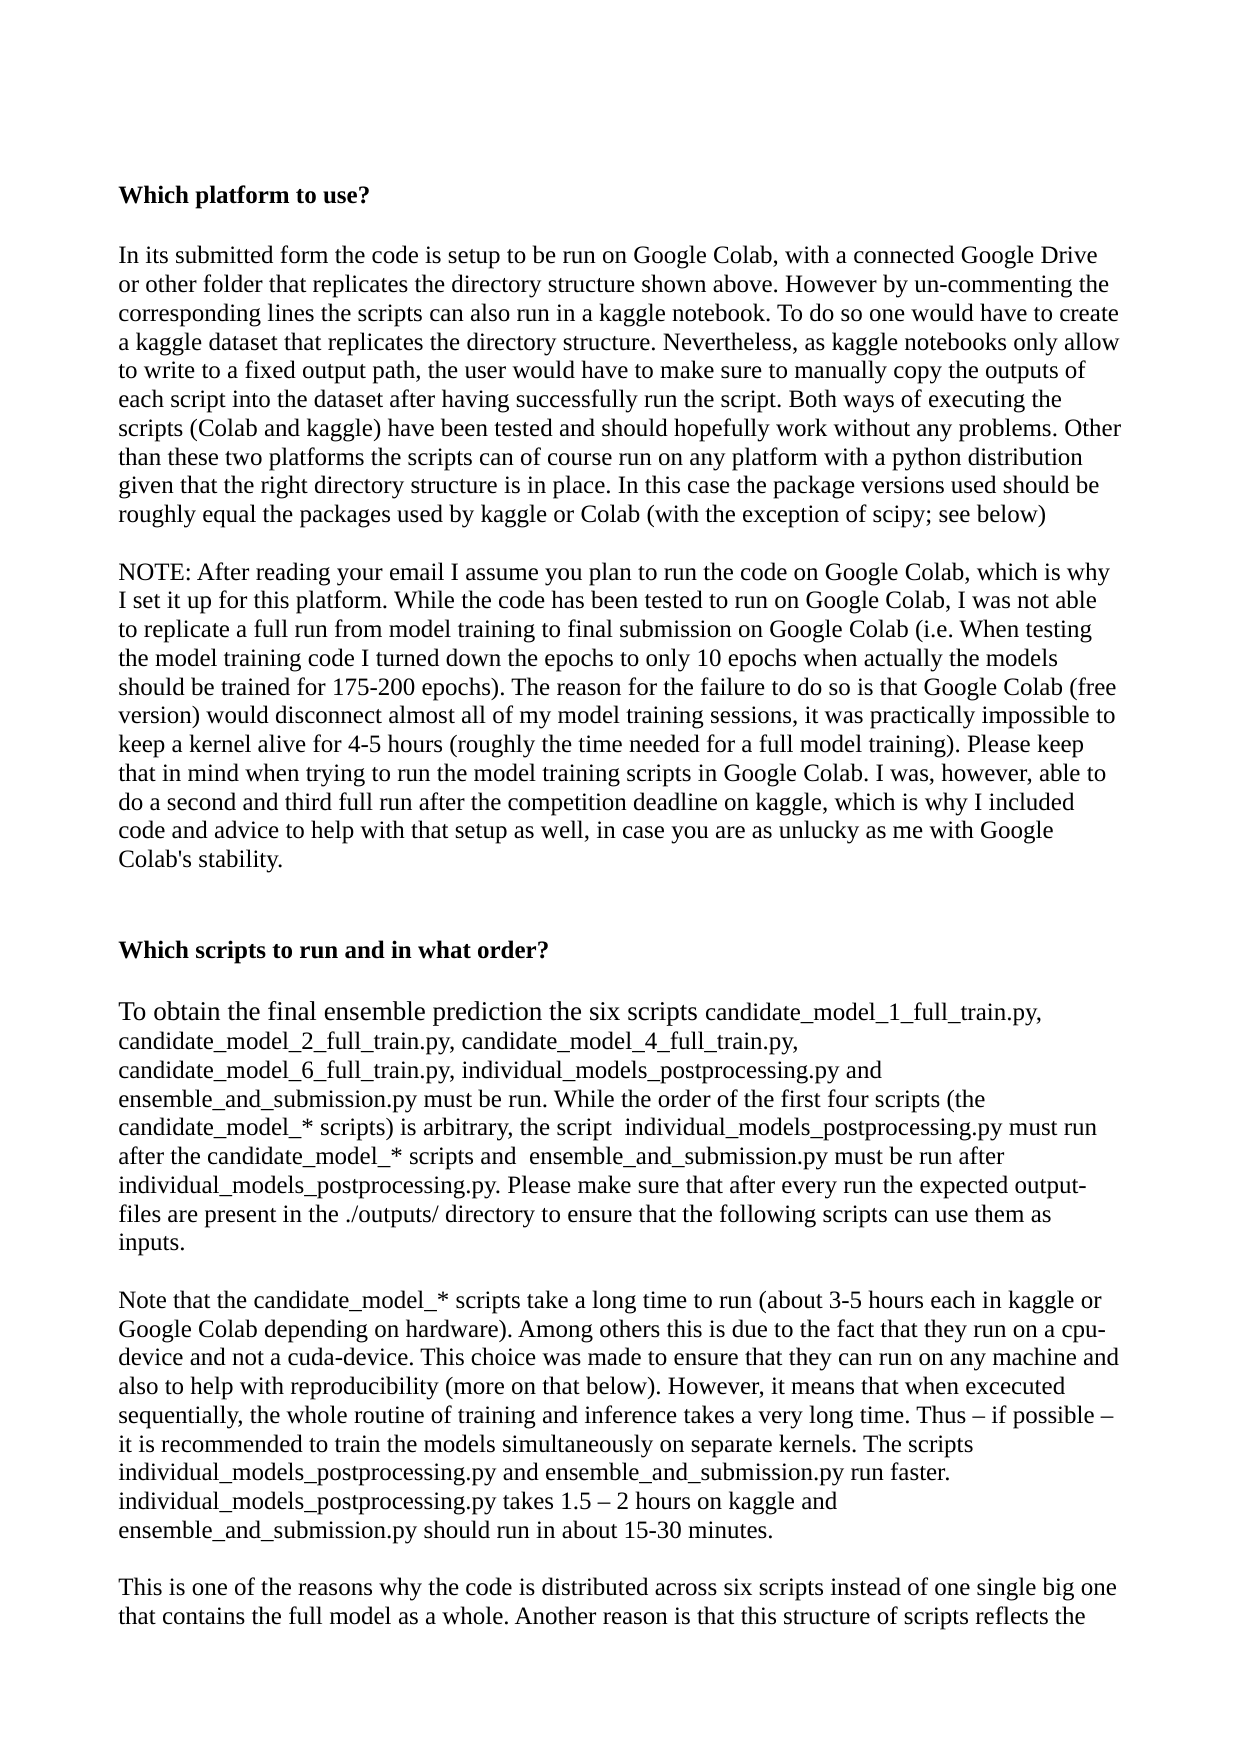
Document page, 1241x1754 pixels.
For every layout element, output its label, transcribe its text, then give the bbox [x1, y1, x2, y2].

text Note that the candidate_model_* scripts take a long time to run (about 3-5 hours each in kaggle or Google Colab depending on hardware). Among others this is due to the fact that they run on a cpu-device and not a cuda-device. This choice was made to ensure that they can run on any machine and also to help with reproducibility (more on that below). However, it means that when excecuted sequentially, the whole routine of training and inference takes a very long time. Thus – if possible – it is recommended to train the models simultaneously on separate kernels. The scripts individual_models_postprocessing.py and ensemble_and_submission.py run faster. individual_models_postprocessing.py takes 1.5 – 2 hours on kaggle and ensemble_and_submission.py should run in about 15-30 minutes. [118, 1285, 1122, 1544]
text Which platform to use? [118, 180, 1122, 209]
text Which scripts to run and in what order? [118, 935, 1122, 964]
text In its submitted form the code is setup to be run on Google Colab, with a connected Google Drive or other folder that replicates the directory structure shown above. However by un-commenting the corresponding lines the scripts can also run in a kaggle notebook. To do so one would have to create a kaggle dataset that replicates the directory structure. Nevertheless, as kaggle notebooks only allow to write to a fixed output path, the user would have to make sure to manually copy the outputs of each script into the dataset after having successfully run the script. Both ways of executing the scripts (Colab and kaggle) have been tested and should hopefully work without any problems. Other than these two platforms the scripts can of course run on any platform with a python distribution given that the right directory structure is in place. In this case the package versions used should be roughly equal the packages used by kaggle or Colab (with the exception of scipy; see below) [118, 240, 1122, 528]
text To obtain the final ensemble prediction the six scripts candidate_model_1_full_train.py, candidate_model_2_full_train.py, candidate_model_4_full_train.py, candidate_model_6_full_train.py, individual_models_postprocessing.py and ensemble_and_submission.py must be run. While the order of the first four scripts (the candidate_model_* scripts) is arbitrary, the script individual_models_postprocessing.py must run after the candidate_model_* scripts and ensemble_and_submission.py must be run after individual_models_postprocessing.py. Please make sure that after every run the expected output-files are present in the ./outputs/ directory to ensure that the following scripts can use them as inputs. [118, 995, 1122, 1256]
text This is one of the reasons why the code is distributed across six scripts instead of one single big one that contains the full model as a whole. Another reason is that this structure of scripts reflects the [118, 1572, 1122, 1630]
text NOTE: After reading your email I assume you plan to run the code on Google Colab, which is why I set it up for this platform. While the code has been tested to run on Google Colab, I was not able to replicate a full run from model training to final submission on Google Colab (i.e. When testing the model training code I turned down the epochs to only 10 epochs when actually the models should be trained for 175-200 epochs). The reason for the failure to do so is that Google Colab (free version) would disconnect almost all of my model training sessions, it was practically impossible to keep a kernel alive for 4-5 hours (roughly the time needed for a full model training). Please keep that in mind when trying to run the model training scripts in Google Colab. I was, however, able to do a second and third full run after the competition deadline on kaggle, which is why I included code and advice to help with that setup as well, in case you are as unlucky as me with Google Colab's stability. [118, 557, 1122, 873]
